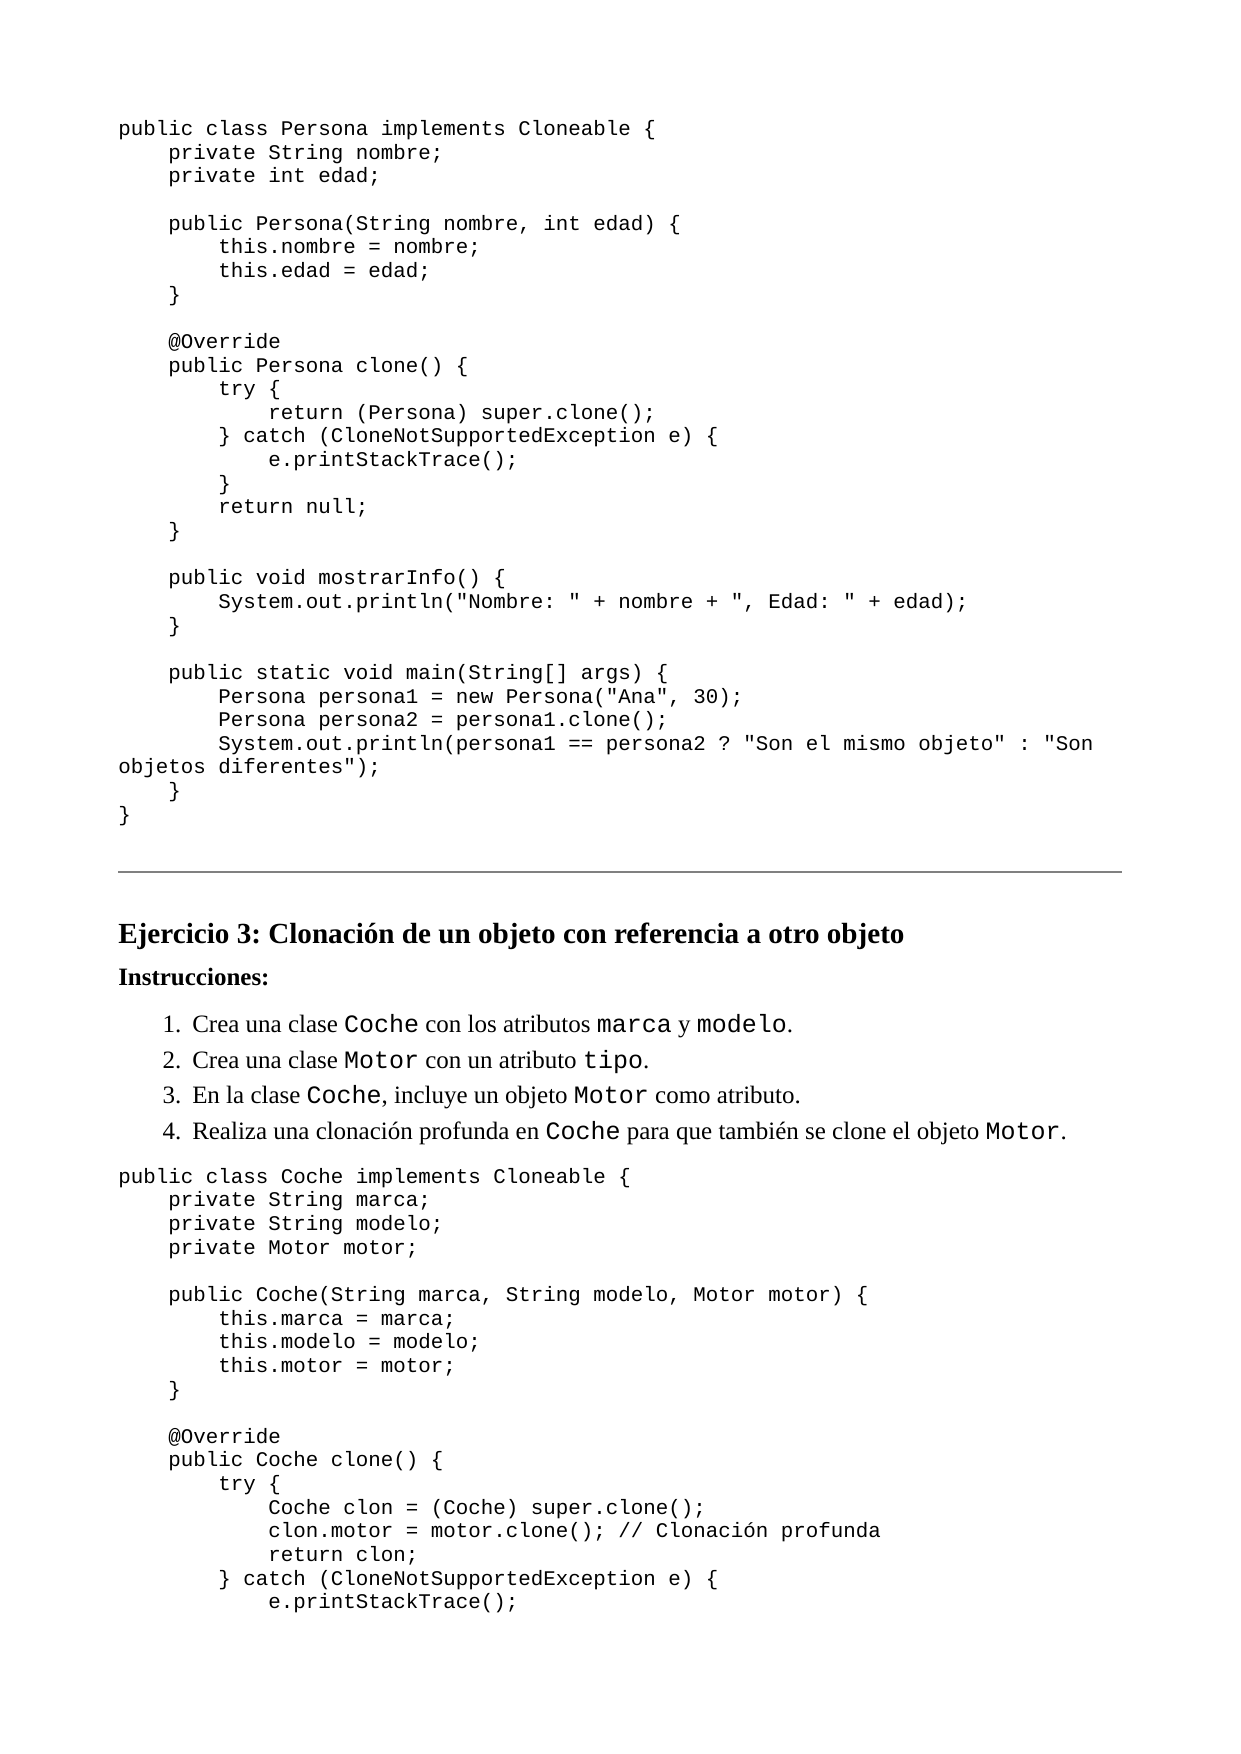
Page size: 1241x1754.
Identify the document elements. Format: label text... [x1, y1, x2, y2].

text this.motor = motor; [118, 1355, 1122, 1378]
text return clon; [118, 1544, 1122, 1568]
text try { [118, 1473, 1122, 1497]
text } [118, 284, 1122, 307]
text System.out.println("Nombre: " + nombre + ", Edad: " + edad); [118, 591, 1122, 615]
text public Persona clone() { [118, 354, 1122, 378]
text } catch (CloneNotSupportedException e) { [118, 1568, 1122, 1591]
text this.edad = edad; [118, 260, 1122, 284]
text Persona persona2 = persona1.clone(); [118, 709, 1122, 733]
text return null; [118, 496, 1122, 520]
text public class Persona implements Cloneable { [118, 118, 1122, 142]
text } [118, 473, 1122, 496]
text System.out.println(persona1 == persona2 ? "Son el mismo objeto" : "Son objetos diferentes"); [118, 733, 1122, 780]
list Crea una clase Coche con los atributos marca y modelo. [162, 1009, 1122, 1040]
text clon.motor = motor.clone(); // Clonación profunda [118, 1520, 1122, 1544]
text this.marca = marca; [118, 1308, 1122, 1331]
text Persona persona1 = new Persona("Ana", 30); [118, 686, 1122, 709]
text public Coche clone() { [118, 1449, 1122, 1473]
text private String marca; [118, 1189, 1122, 1213]
text } [118, 1378, 1122, 1402]
text this.nombre = nombre; [118, 236, 1122, 260]
subtitle Ejercicio 3: Clonación de un objeto con referencia a otro objeto [118, 916, 1122, 949]
text this.modelo = modelo; [118, 1331, 1122, 1355]
text Instrucciones: [118, 962, 1122, 991]
text Coche clon = (Coche) super.clone(); [118, 1497, 1122, 1520]
text return (Persona) super.clone(); [118, 402, 1122, 426]
text private String nombre; [118, 142, 1122, 165]
text } [118, 804, 1122, 827]
text } [118, 520, 1122, 544]
text e.printStackTrace(); [118, 1591, 1122, 1615]
list Crea una clase Motor con un atributo tipo. [162, 1045, 1122, 1076]
text } [118, 615, 1122, 638]
text private String modelo; [118, 1213, 1122, 1237]
list Realiza una clonación profunda en Coche para que también se clone el objeto Motor. [162, 1116, 1122, 1147]
text @Override [118, 331, 1122, 354]
list En la clase Coche, incluye un objeto Motor como atributo. [162, 1080, 1122, 1111]
text e.printStackTrace(); [118, 449, 1122, 473]
text public void mostrarInfo() { [118, 567, 1122, 591]
text public Persona(String nombre, int edad) { [118, 213, 1122, 236]
text public class Coche implements Cloneable { [118, 1166, 1122, 1189]
text @Override [118, 1426, 1122, 1449]
text try { [118, 378, 1122, 402]
text } catch (CloneNotSupportedException e) { [118, 426, 1122, 449]
text private Motor motor; [118, 1237, 1122, 1260]
text } [118, 780, 1122, 804]
text public static void main(String[] args) { [118, 662, 1122, 686]
text private int edad; [118, 165, 1122, 189]
text public Coche(String marca, String modelo, Motor motor) { [118, 1284, 1122, 1308]
